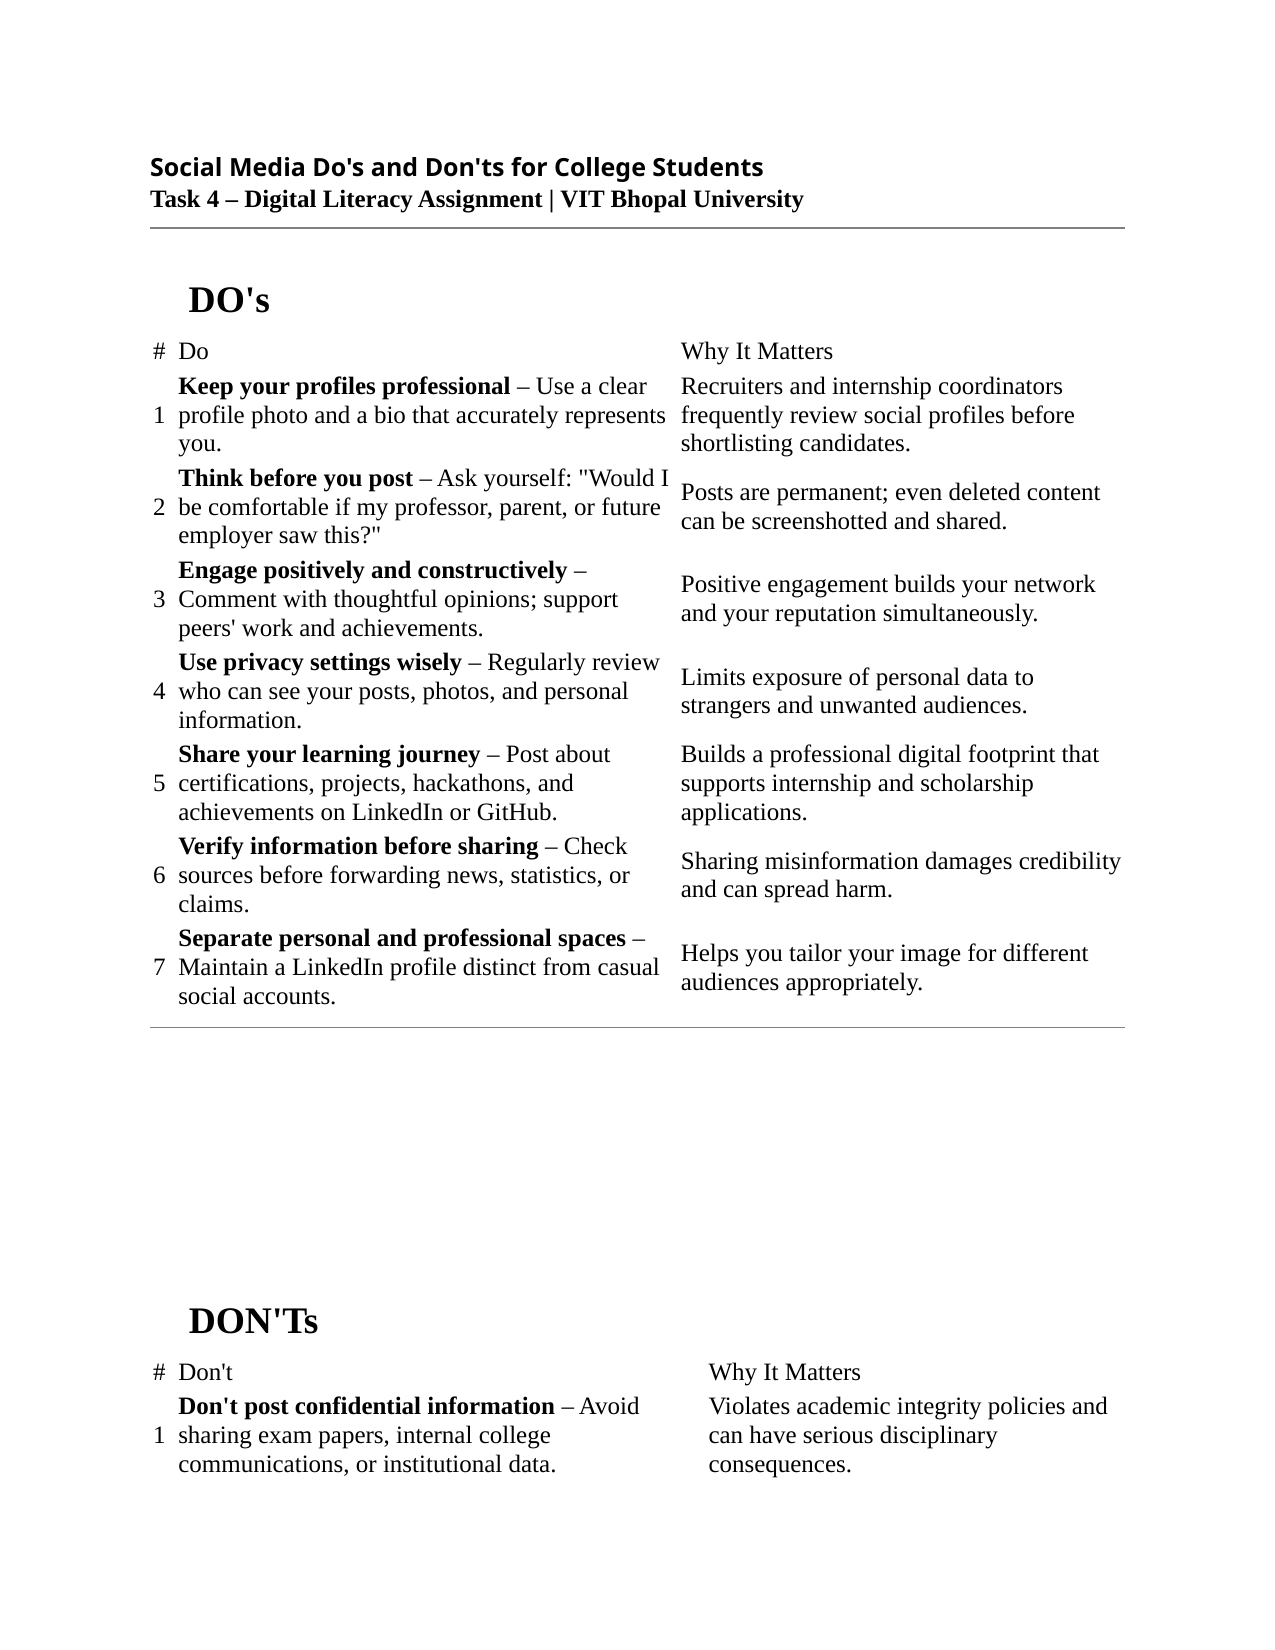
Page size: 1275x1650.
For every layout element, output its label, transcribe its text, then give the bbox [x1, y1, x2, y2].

table_cell Use privacy settings wisely – Regularly review who can see your posts, photos, and personal information. [175, 644, 678, 736]
table_cell 6 [150, 829, 175, 921]
table_cell Separate personal and professional spaces – Maintain a LinkedIn profile distinct from casual social accounts. [175, 921, 678, 1013]
table_cell 4 [150, 644, 175, 736]
table_header Do [175, 334, 678, 368]
table_cell Builds a professional digital footprint that supports internship and scholarship applications. [678, 736, 1125, 828]
subtitle ✅ DO's [150, 278, 1125, 321]
table_cell Keep your profiles professional – Use a clear profile photo and a bio that accurately represents you. [175, 368, 678, 460]
table_cell Helps you tailor your image for different audiences appropriately. [678, 921, 1125, 1013]
table_cell Limits exposure of personal data to strangers and unwanted audiences. [678, 644, 1125, 736]
subtitle ❌ DON'Ts [150, 1298, 1125, 1341]
table_cell Verify information before sharing – Check sources before forwarding news, statistics, or claims. [175, 829, 678, 921]
table_cell 2 [150, 460, 175, 552]
table_cell Positive engagement builds your network and your reputation simultaneously. [678, 552, 1125, 644]
table_cell 1 [150, 368, 175, 460]
text Task 4 – Digital Literacy Assignment | VIT Bhopal University [150, 184, 1125, 213]
table_cell Violates academic integrity policies and can have serious disciplinary consequences. [705, 1388, 1125, 1480]
table_header Why It Matters [705, 1354, 1125, 1388]
table_cell Engage positively and constructively – Comment with thoughtful opinions; support peers' work and achievements. [175, 552, 678, 644]
table_cell Share your learning journey – Post about certifications, projects, hackathons, and achievements on LinkedIn or GitHub. [175, 736, 678, 828]
table_cell 3 [150, 552, 175, 644]
table_cell 5 [150, 736, 175, 828]
table_cell Sharing misinformation damages credibility and can spread harm. [678, 829, 1125, 921]
table_header # [150, 334, 175, 368]
table_header Why It Matters [678, 334, 1125, 368]
subtitle Social Media Do's and Don'ts for College Students [150, 150, 1125, 184]
table_cell Recruiters and internship coordinators frequently review social profiles before shortlisting candidates. [678, 368, 1125, 460]
table_header Don't [175, 1354, 705, 1388]
table_cell Think before you post – Ask yourself: "Would I be comfortable if my professor, parent, or future employer saw this?" [175, 460, 678, 552]
table_cell Don't post confidential information – Avoid sharing exam papers, internal college communications, or institutional data. [175, 1388, 705, 1480]
table_header # [150, 1354, 175, 1388]
table_cell 1 [150, 1388, 175, 1480]
table_cell 7 [150, 921, 175, 1013]
table_cell Posts are permanent; even deleted content can be screenshotted and shared. [678, 460, 1125, 552]
